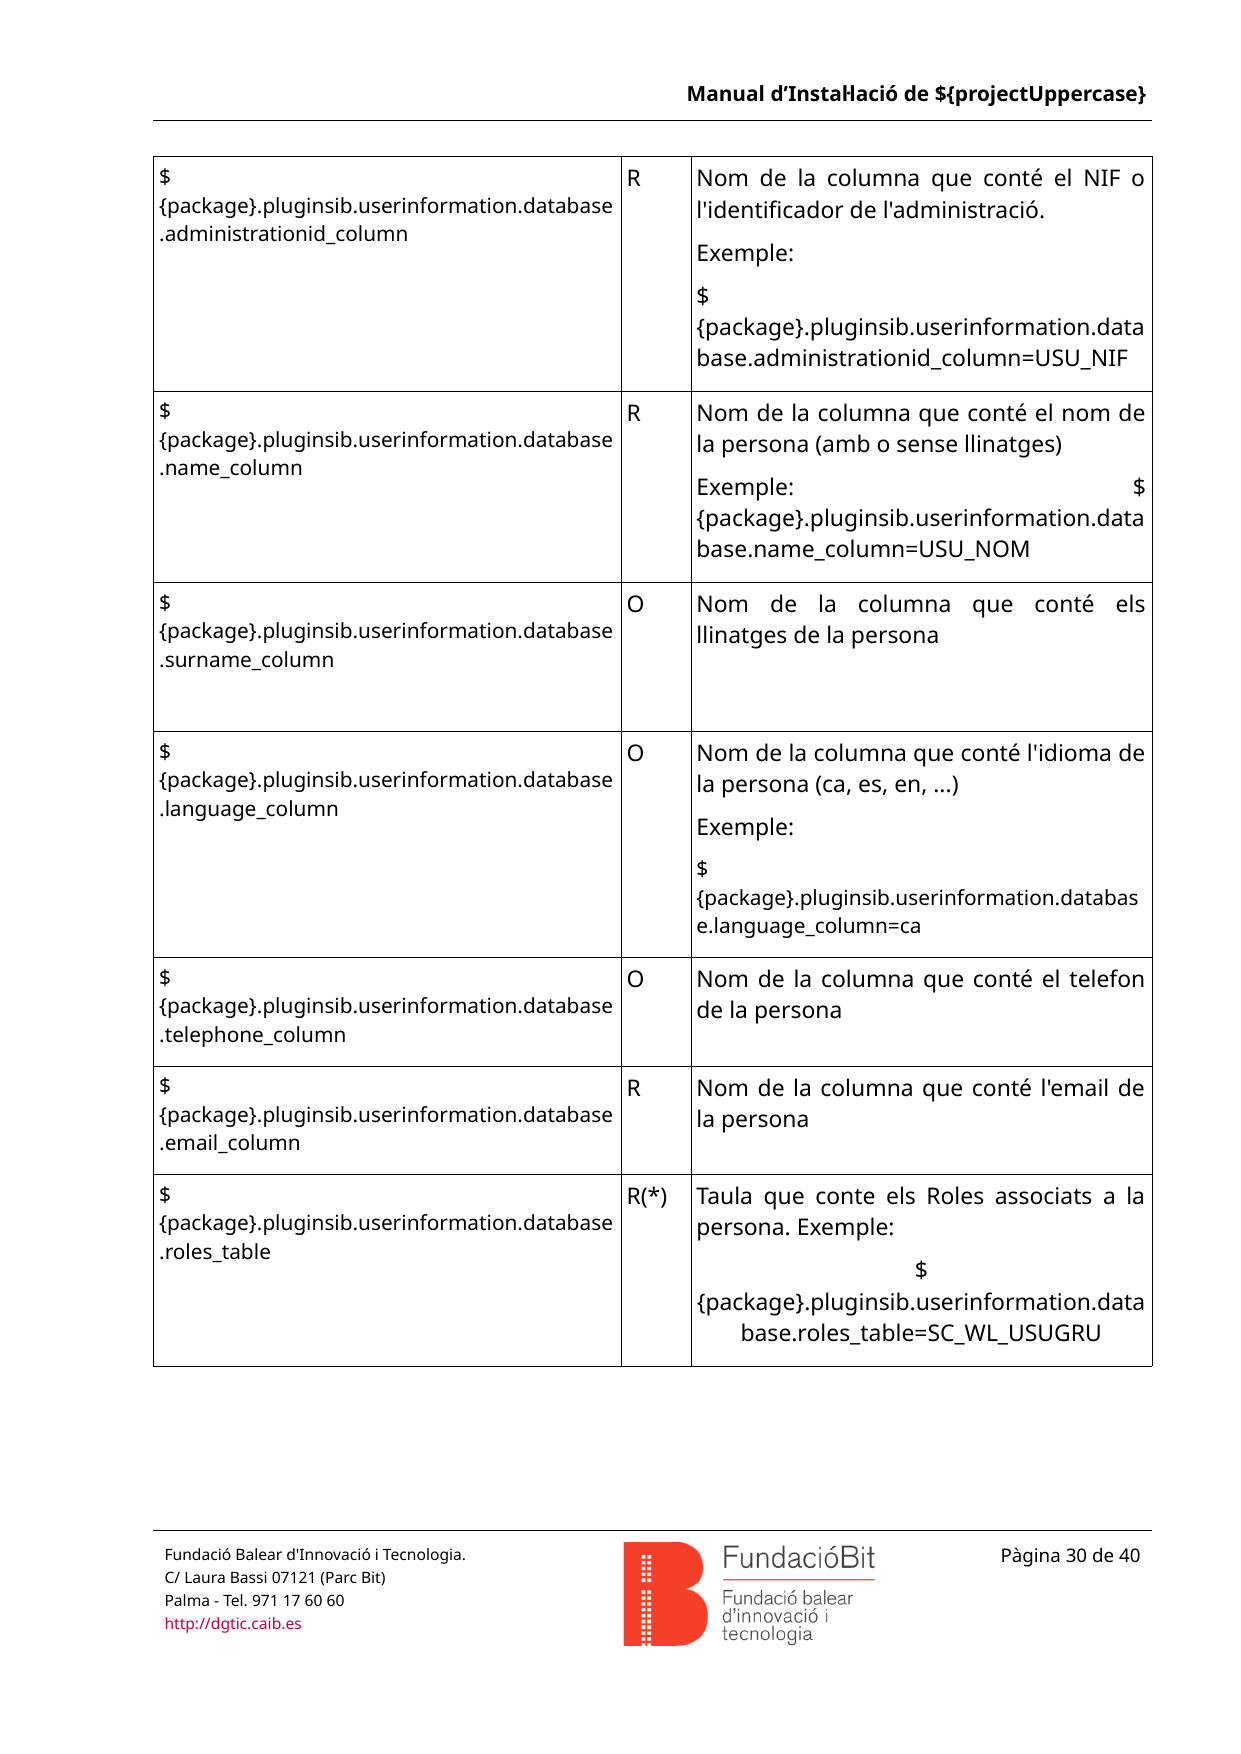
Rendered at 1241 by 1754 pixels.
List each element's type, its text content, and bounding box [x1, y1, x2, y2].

table_cell R [622, 392, 691, 582]
table_cell ${package}.pluginsib.userinformation.database.language_column [154, 732, 621, 957]
table_cell Nom de la columna que conté el nom de la persona (amb o sense llinatges) Exemple: ${package}.pluginsib.userinformation.database.name_column=USU_NOM [692, 392, 1152, 582]
picture [623, 1542, 875, 1646]
table_cell ${package}.pluginsib.userinformation.database.administrationid_column [154, 157, 621, 391]
table_cell Nom de la columna que conté el NIF o l'identificador de l'administració. Exemple: ${package}.pluginsib.userinformation.database.administrationid_column=USU_NIF [692, 157, 1152, 391]
table_cell R [622, 157, 691, 391]
table_cell Nom de la columna que conté els llinatges de la persona [692, 583, 1152, 731]
table_cell R [622, 1067, 691, 1174]
table_cell Taula que conte els Roles associats a la persona. Exemple: ${package}.pluginsib.userinformation.database.roles_table=SC_WL_USUGRU [692, 1175, 1152, 1366]
table_cell O [622, 958, 691, 1066]
table_cell Nom de la columna que conté l'email de la persona [692, 1067, 1152, 1174]
table_cell ${package}.pluginsib.userinformation.database.name_column [154, 392, 621, 582]
table_cell O [622, 732, 691, 957]
table_cell Nom de la columna que conté el telefon de la persona [692, 958, 1152, 1066]
table_cell Nom de la columna que conté l'idioma de la persona (ca, es, en, ...) Exemple: ${package}.pluginsib.userinformation.database.language_column=ca [692, 732, 1152, 957]
table_cell ${package}.pluginsib.userinformation.database.telephone_column [154, 958, 621, 1066]
table_cell ${package}.pluginsib.userinformation.database.email_column [154, 1067, 621, 1174]
table_cell R(*) [622, 1175, 691, 1366]
table_cell ${package}.pluginsib.userinformation.database.surname_column [154, 583, 621, 731]
table_cell O [622, 583, 691, 731]
table_cell ${package}.pluginsib.userinformation.database.roles_table [154, 1175, 621, 1366]
